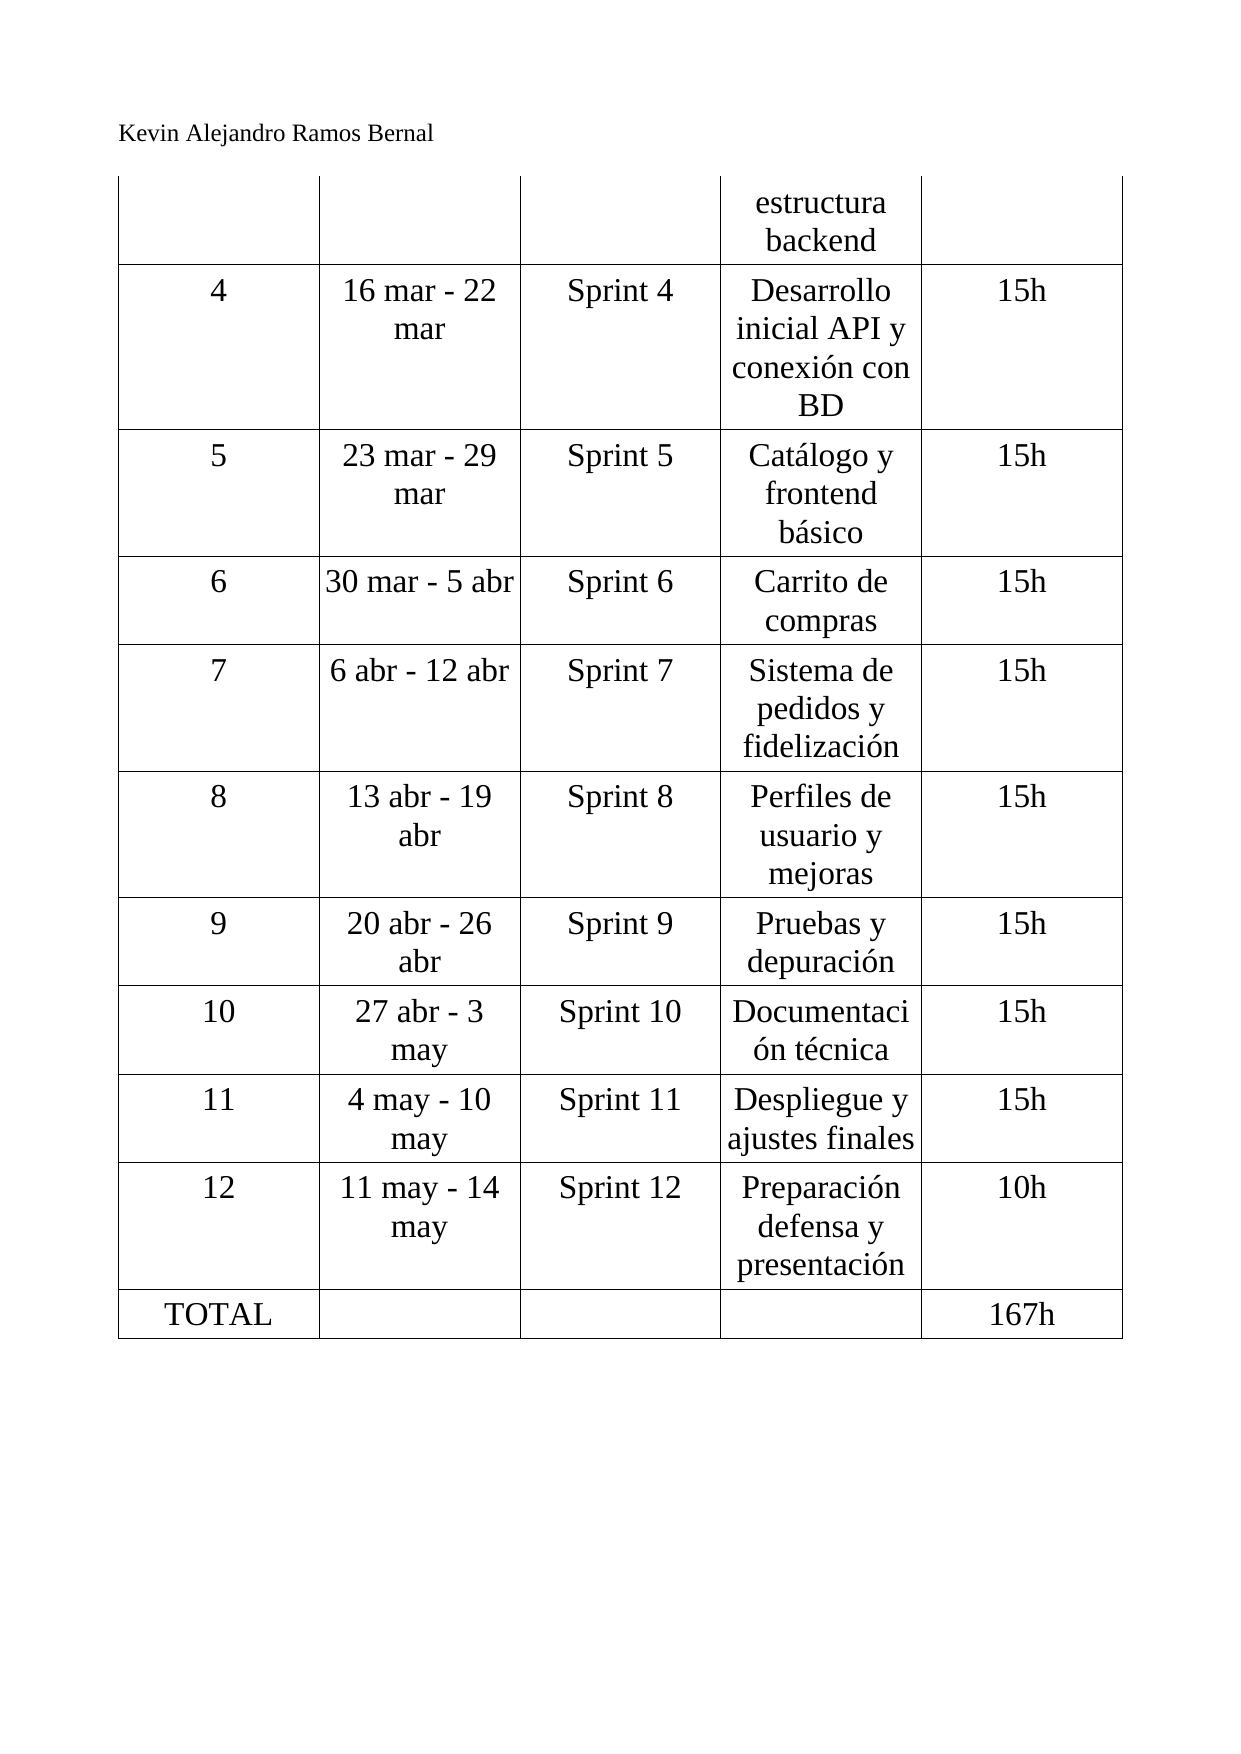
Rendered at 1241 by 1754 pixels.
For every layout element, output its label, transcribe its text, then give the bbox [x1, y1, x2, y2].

table_cell [320, 1290, 520, 1338]
table_cell Sprint 5 [521, 430, 720, 556]
table_cell Sistema de pedidos y fidelización [721, 645, 921, 771]
table_cell 12 [119, 1163, 319, 1289]
table_cell [721, 1290, 921, 1338]
table_cell 7 [119, 645, 319, 771]
table_cell 15h [922, 772, 1122, 897]
table_cell 9 [119, 898, 319, 985]
table_cell Sprint 8 [521, 772, 720, 897]
table_cell 23 mar - 29 mar [320, 430, 520, 556]
table_cell Sprint 9 [521, 898, 720, 985]
table_cell 167h [922, 1290, 1122, 1338]
table_cell 30 mar - 5 abr [320, 557, 520, 644]
table_cell Sprint 7 [521, 645, 720, 771]
table_cell Carrito de compras [721, 557, 921, 644]
table_cell Desarrollo inicial API y conexión con BD [721, 265, 921, 429]
table_cell Despliegue y ajustes finales [721, 1075, 921, 1162]
table_cell 10h [922, 1163, 1122, 1289]
table_cell 10 [119, 986, 319, 1074]
table_cell 5 [119, 430, 319, 556]
table_cell Catálogo y frontend básico [721, 430, 921, 556]
table_cell 15h [922, 1075, 1122, 1162]
table_cell [521, 1290, 720, 1338]
table_cell 20 abr - 26 abr [320, 898, 520, 985]
table_cell [922, 176, 1122, 264]
table_cell 15h [922, 430, 1122, 556]
table_cell TOTAL [119, 1290, 319, 1338]
table_cell Sprint 10 [521, 986, 720, 1074]
table_cell [320, 176, 520, 264]
table_cell Sprint 6 [521, 557, 720, 644]
table_cell 16 mar - 22 mar [320, 265, 520, 429]
table_cell 15h [922, 986, 1122, 1074]
table_cell Sprint 12 [521, 1163, 720, 1289]
table_cell [521, 176, 720, 264]
table_cell 15h [922, 645, 1122, 771]
table_cell 6 [119, 557, 319, 644]
table_cell 13 abr - 19 abr [320, 772, 520, 897]
table_cell 15h [922, 898, 1122, 985]
table_cell Sprint 4 [521, 265, 720, 429]
table_cell 4 may - 10 may [320, 1075, 520, 1162]
table_cell 15h [922, 265, 1122, 429]
table_cell 15h [922, 557, 1122, 644]
table_cell 6 abr - 12 abr [320, 645, 520, 771]
table_cell Documentación técnica [721, 986, 921, 1074]
table_cell 8 [119, 772, 319, 897]
table_cell 4 [119, 265, 319, 429]
table_cell Preparación defensa y presentación [721, 1163, 921, 1289]
table_cell 11 [119, 1075, 319, 1162]
table_cell Perfiles de usuario y mejoras [721, 772, 921, 897]
table_cell [119, 176, 319, 264]
table_cell Sprint 11 [521, 1075, 720, 1162]
table_cell estructura backend [721, 176, 921, 264]
table_cell Pruebas y depuración [721, 898, 921, 985]
table_cell 27 abr - 3 may [320, 986, 520, 1074]
table_cell 11 may - 14 may [320, 1163, 520, 1289]
